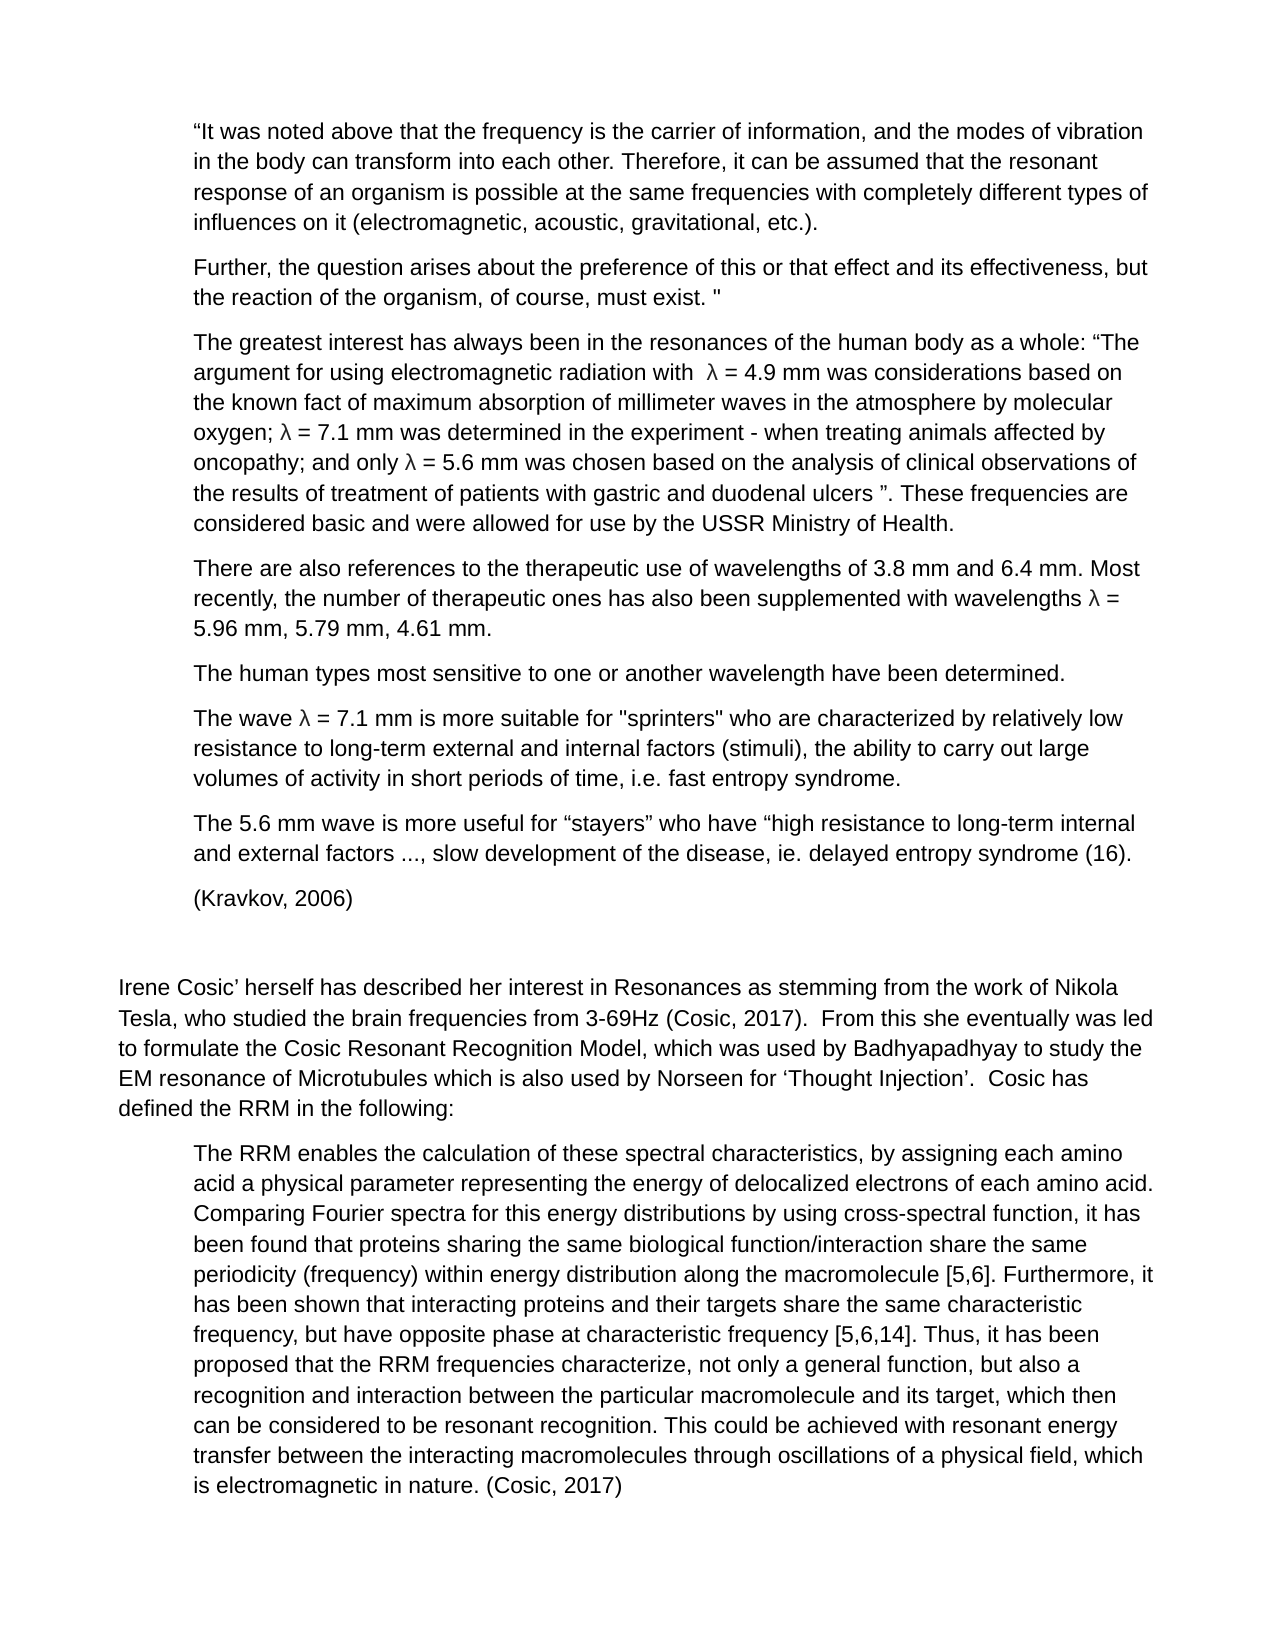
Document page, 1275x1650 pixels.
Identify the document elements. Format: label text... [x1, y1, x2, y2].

text Irene Cosic’ herself has described her interest in Resonances as stemming from the work of Nikola Tesla, who studied the brain frequencies from 3-69Hz (Cosic, 2017). From this she eventually was led to formulate the Cosic Resonant Recognition Model, which was used by Badhyapadhyay to study the EM resonance of Microtubules which is also used by Norseen for ‘Thought Injection’. Cosic has defined the RRM in the following: [118, 974, 1157, 1122]
text “It was noted above that the frequency is the carrier of information, and the modes of vibration in the body can transform into each other. Therefore, it can be assumed that the resonant response of an organism is possible at the same frequencies with completely different types of influences on it (electromagnetic, acoustic, gravitational, etc.). [193, 118, 1157, 235]
text Further, the question arises about the preference of this or that effect and its effectiveness, but the reaction of the organism, of course, must exist. " [193, 253, 1157, 310]
text The greatest interest has always been in the resonances of the human body as a whole: “The argument for using electromagnetic radiation with λ = 4.9 mm was considerations based on the known fact of maximum absorption of millimeter waves in the atmosphere by molecular oxygen; λ = 7.1 mm was determined in the experiment - when treating animals affected by oncopathy; and only λ = 5.6 mm was chosen based on the analysis of clinical observations of the results of treatment of patients with gastric and duodenal ulcers ”. These frequencies are considered basic and were allowed for use by the USSR Ministry of Health. [193, 328, 1157, 536]
text The human types most sensitive to one or another wavelength have been determined. [193, 660, 1157, 686]
text There are also references to the therapeutic use of wavelengths of 3.8 mm and 6.4 mm. Most recently, the number of therapeutic ones has also been supplemented with wavelengths λ = 5.96 mm, 5.79 mm, 4.61 mm. [193, 554, 1157, 641]
text The wave λ = 7.1 mm is more suitable for "sprinters" who are characterized by relatively low resistance to long-term external and internal factors (stimuli), the ability to carry out large volumes of activity in short periods of time, i.e. fast entropy syndrome. [193, 704, 1157, 791]
text The RRM enables the calculation of these spectral characteristics, by assigning each amino acid a physical parameter representing the energy of delocalized electrons of each amino acid. Comparing Fourier spectra for this energy distributions by using cross-spectral function, it has been found that proteins sharing the same biological function/interaction share the same periodicity (frequency) within energy distribution along the macromolecule [5,6]. Furthermore, it has been shown that interacting proteins and their targets share the same characteristic frequency, but have opposite phase at characteristic frequency [5,6,14]. Thus, it has been proposed that the RRM frequencies characterize, not only a general function, but also a recognition and interaction between the particular macromolecule and its target, which then can be considered to be resonant recognition. This could be achieved with resonant energy transfer between the interacting macromolecules through oscillations of a physical field, which is electromagnetic in nature. (Cosic, 2017) [193, 1140, 1157, 1499]
text (Kravkov, 2006) [118, 885, 1157, 911]
text The 5.6 mm wave is more useful for “stayers” who have “high resistance to long-term internal and external factors ..., slow development of the disease, ie. delayed entropy syndrome (16). [193, 810, 1157, 866]
